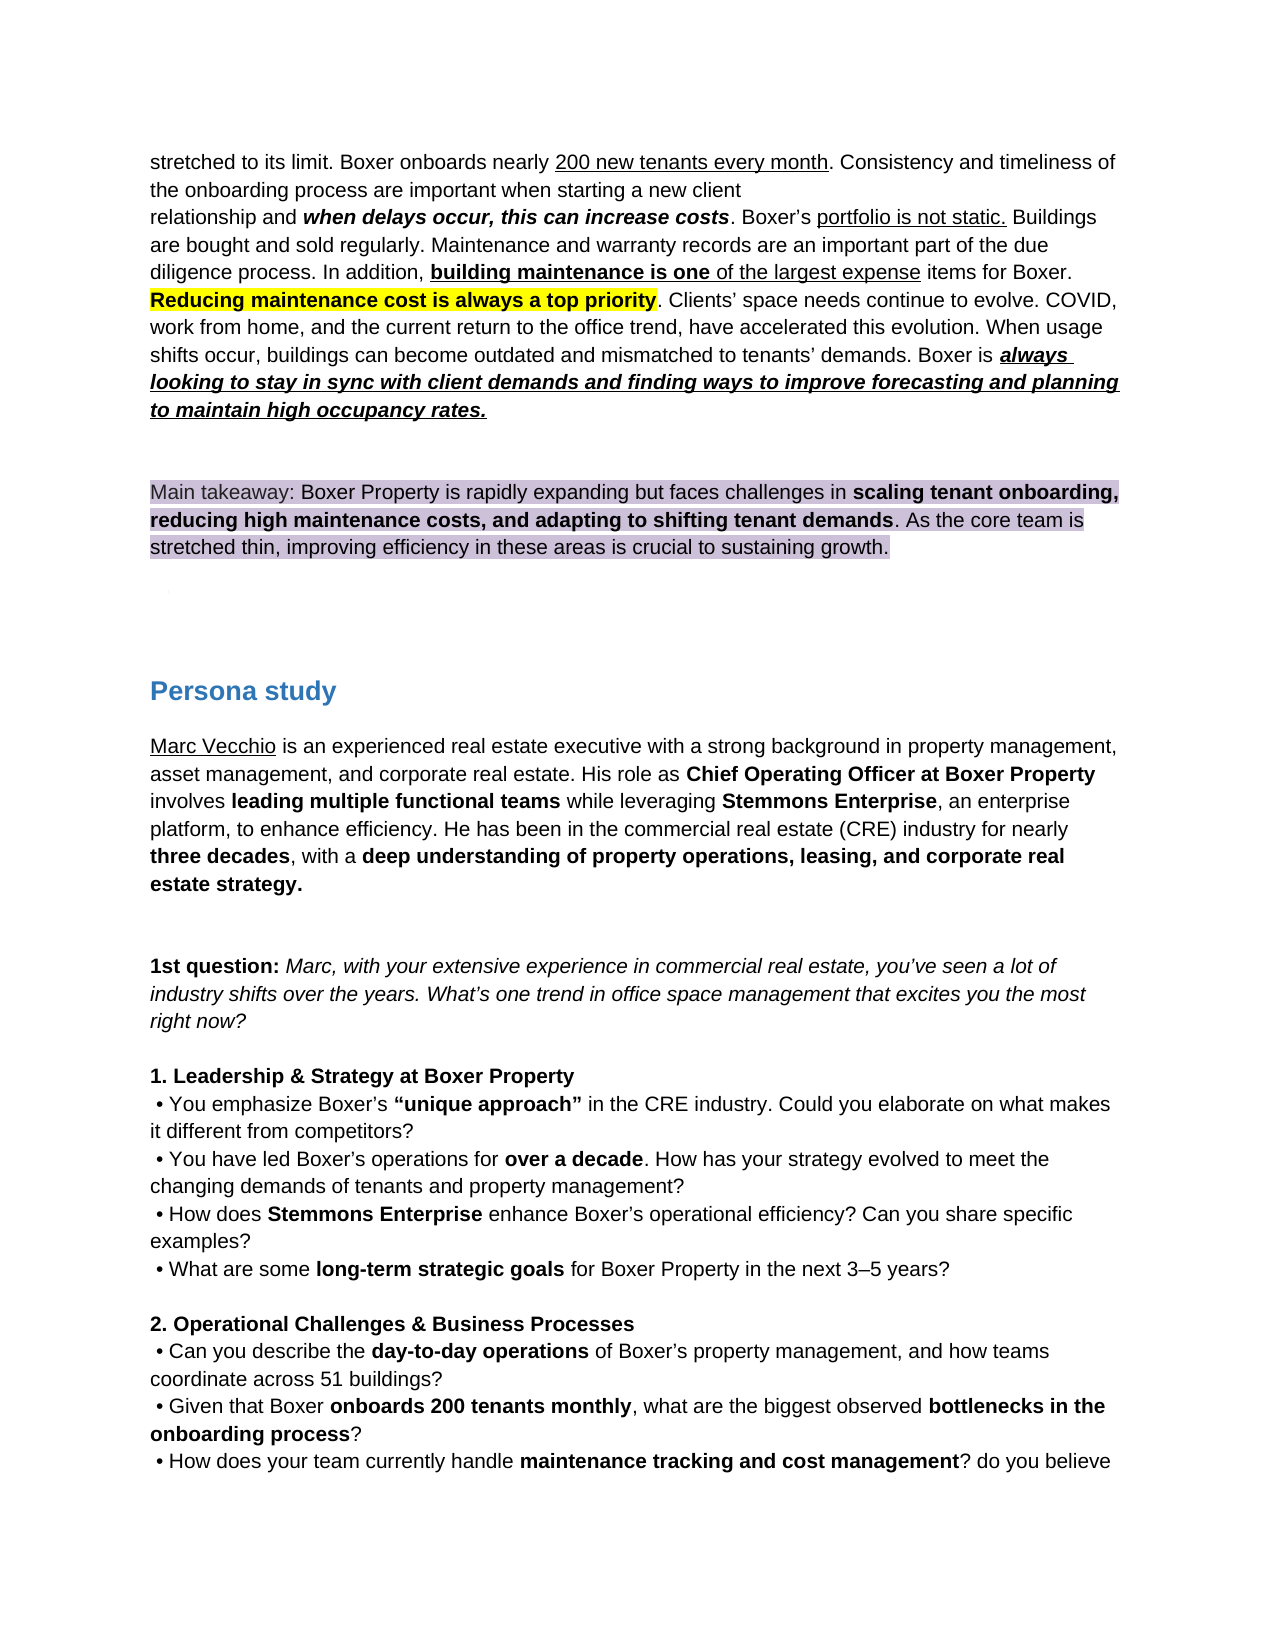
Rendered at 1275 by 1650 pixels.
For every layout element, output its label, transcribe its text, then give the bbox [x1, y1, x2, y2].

text • You have led Boxer’s operations for over a decade. How has your strategy evolved to meet the changing demands of tenants and property management? [150, 1146, 1125, 1198]
text • How does Stemmons Enterprise enhance Boxer’s operational efficiency? Can you share specific examples? [150, 1201, 1125, 1253]
text • Can you describe the day-to-day operations of Boxer’s property management, and how teams coordinate across 51 buildings? [150, 1339, 1125, 1390]
text 2. Operational Challenges & Business Processes [150, 1311, 1125, 1335]
text stretched to its limit. Boxer onboards nearly 200 new tenants every month. Consistency and timeliness of the onboarding process are important when starting a new client [150, 150, 1125, 201]
text Main takeaway: Boxer Property is rapidly expanding but faces challenges in scaling tenant onboarding, reducing high maintenance costs, and adapting to shifting tenant demands. As the core team is stretched thin, improving efficiency in these areas is crucial to sustaining growth. [150, 480, 1125, 559]
text Marc Vecchio is an experienced real estate executive with a strong background in property management, asset management, and corporate real estate. His role as Chief Operating Officer at Boxer Property involves leading multiple functional teams while leveraging Stemmons Enterprise, an enterprise platform, to enhance efficiency. He has been in the commercial real estate (CRE) industry for nearly three decades, with a deep understanding of property operations, leasing, and corporate real estate strategy. [150, 734, 1125, 895]
text • What are some long-term strategic goals for Boxer Property in the next 3–5 years? [150, 1256, 1125, 1280]
text • How does your team currently handle maintenance tracking and cost management? do you believe [150, 1449, 1125, 1473]
text • Given that Boxer onboards 200 tenants monthly, what are the biggest observed bottlenecks in the onboarding process? [150, 1394, 1125, 1445]
text • You emphasize Boxer’s “unique approach” in the CRE industry. Could you elaborate on what makes it different from competitors? [150, 1091, 1125, 1143]
text 1. Leadership & Strategy at Boxer Property [150, 1064, 1125, 1088]
subtitle Persona study [150, 675, 1125, 706]
text 1st question: Marc, with your extensive experience in commercial real estate, you’ve seen a lot of industry shifts over the years. What’s one trend in office space management that excites you the most right now? [150, 954, 1125, 1033]
text relationship and when delays occur, this can increase costs. Boxer’s portfolio is not static. Buildings are bought and sold regularly. Maintenance and warranty records are an important part of the due diligence process. In addition, building maintenance is one of the largest expense items for Boxer. Reducing maintenance cost is always a top priority. Clients’ space needs continue to evolve. COVID, work from home, and the current return to the office trend, have accelerated this evolution. When usage shifts occur, buildings can become outdated and mismatched to tenants’ demands. Boxer is always looking to stay in sync with client demands and finding ways to improve forecasting and planning to maintain high occupancy rates. [150, 205, 1125, 421]
